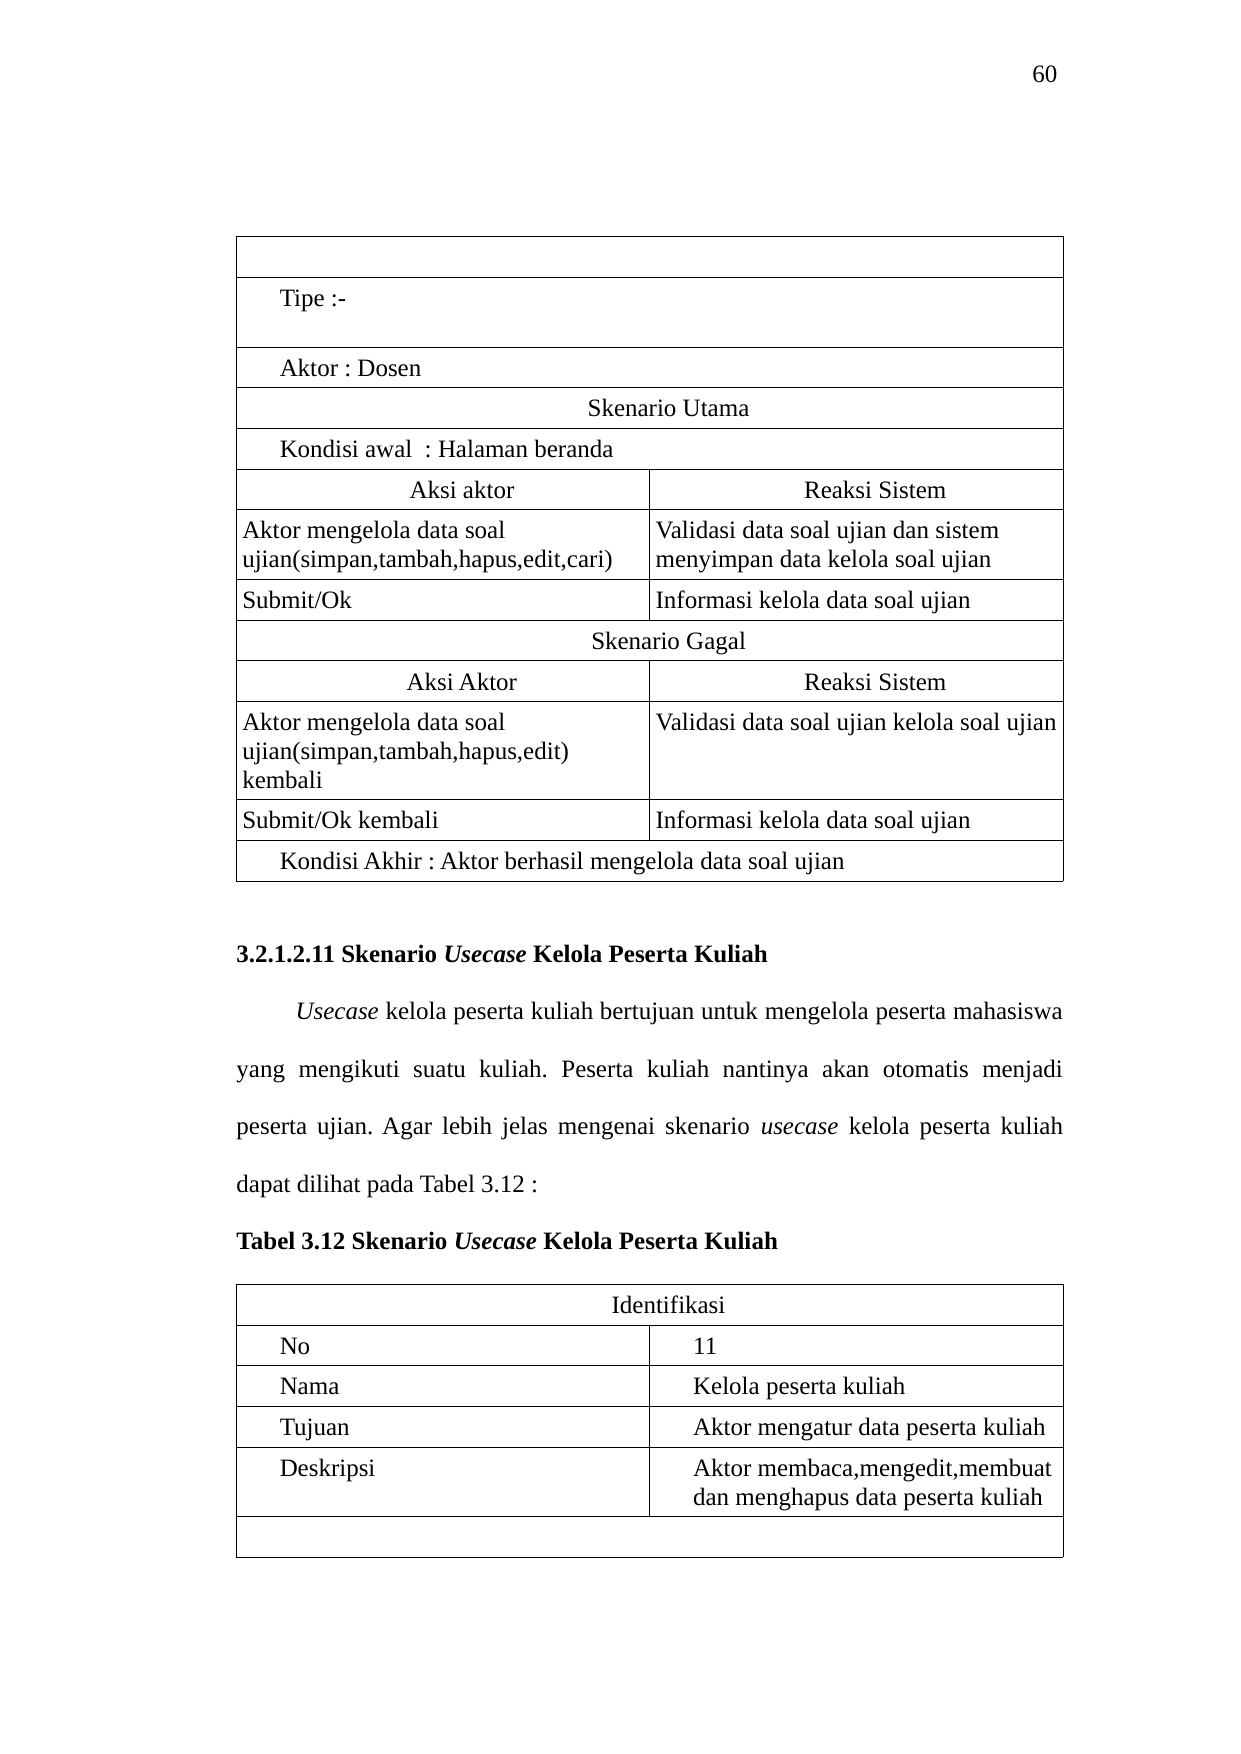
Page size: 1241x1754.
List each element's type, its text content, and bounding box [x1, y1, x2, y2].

table_cell Submit/Ok [237, 580, 649, 619]
subtitle 3.2.1.2.11 Skenario Usecase Kelola Peserta Kuliah [236, 939, 1063, 967]
table_cell Aktor : Dosen [237, 348, 1063, 387]
table_cell Deskripsi [237, 1448, 649, 1516]
table_cell Skenario Gagal [237, 621, 1063, 660]
table_cell [237, 237, 1063, 277]
table_cell Aksi Aktor [237, 661, 649, 701]
table_cell Validasi data soal ujian dan sistem menyimpan data kelola soal ujian [650, 510, 1063, 579]
table_cell 11 [650, 1326, 1063, 1365]
table_header Identifikasi [237, 1285, 1063, 1324]
table_cell Reaksi Sistem [650, 470, 1063, 509]
table_cell Tipe :- [237, 278, 1063, 346]
table_cell Kondisi awal : Halaman beranda [237, 429, 1063, 469]
table_cell Skenario Utama [237, 388, 1063, 428]
table_cell Informasi kelola data soal ujian [650, 580, 1063, 619]
text Tabel 3.12 Skenario Usecase Kelola Peserta Kuliah [236, 1226, 1063, 1255]
table_cell Aktor mengatur data peserta kuliah [650, 1407, 1063, 1447]
table_cell Informasi kelola data soal ujian [650, 800, 1063, 840]
table_cell Tujuan [237, 1407, 649, 1447]
table_cell Kondisi Akhir : Aktor berhasil mengelola data soal ujian [237, 841, 1063, 881]
table_cell Aktor mengelola data soal ujian(simpan,tambah,hapus,edit,cari) [237, 510, 649, 579]
table_cell Nama [237, 1366, 649, 1406]
text Usecase kelola peserta kuliah bertujuan untuk mengelola peserta mahasiswa yang mengikuti suatu kuliah. Peserta kuliah nantinya akan otomatis menjadi peserta ujian. Agar lebih jelas mengenai skenario usecase kelola peserta kuliah dapat dilihat pada Tabel 3.12 : [236, 996, 1063, 1197]
table_cell Reaksi Sistem [650, 661, 1063, 701]
table_cell Submit/Ok kembali [237, 800, 649, 840]
table_cell Kelola peserta kuliah [650, 1366, 1063, 1406]
table_cell No [237, 1326, 649, 1365]
table_cell [237, 1517, 1063, 1557]
table_cell Aktor mengelola data soal ujian(simpan,tambah,hapus,edit) kembali [237, 702, 649, 799]
table_cell Aktor membaca,mengedit,membuat dan menghapus data peserta kuliah [650, 1448, 1063, 1516]
table_cell Validasi data soal ujian kelola soal ujian [650, 702, 1063, 799]
table_cell Aksi aktor [237, 470, 649, 509]
